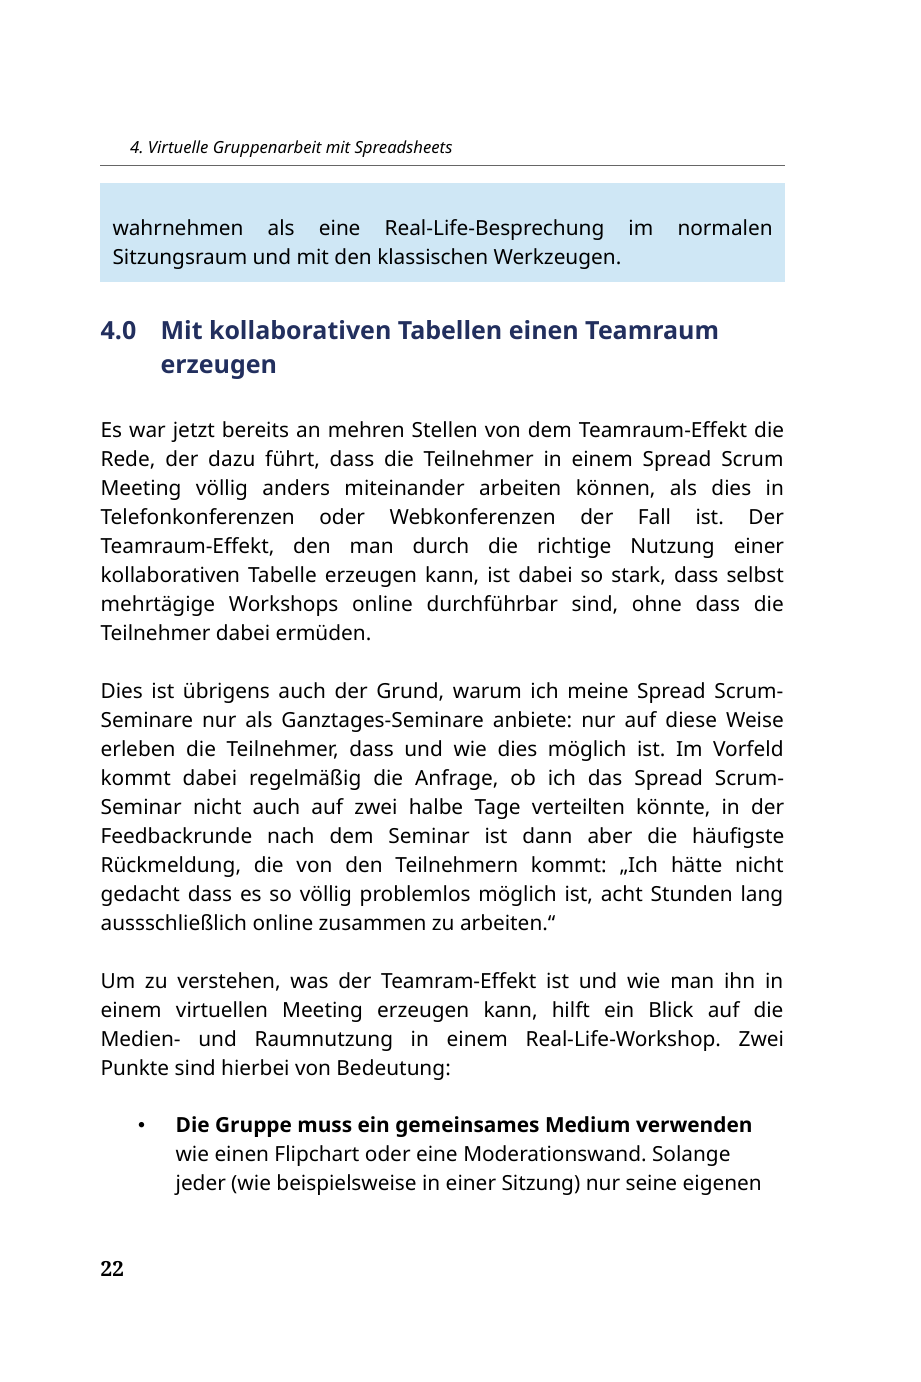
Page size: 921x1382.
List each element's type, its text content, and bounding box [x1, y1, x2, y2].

subtitle Mit kollaborativen Tabellen einen Teamraum erzeugen [100, 312, 785, 381]
text Um zu verstehen, was der Teamram-Effekt ist und wie man ihn in einem virtuellen Meeting erzeugen kann, hilft ein Blick auf die Medien- und Raumnutzung in einem Real-Life-Workshop. Zwei Punkte sind hierbei von Bedeutung: [100, 944, 785, 1081]
text Es war jetzt bereits an mehren Stellen von dem Teamraum-Effekt die Rede, der dazu führt, dass die Teilnehmer in einem Spread Scrum Meeting völlig anders miteinander arbeiten können, als dies in Telefonkonferenzen oder Webkonferenzen der Fall ist. Der Teamraum-Effekt, den man durch die richtige Nutzung einer kollaborativen Tabelle erzeugen kann, ist dabei so stark, dass selbst mehrtägige Workshops online durchführbar sind, ohne dass die Teilnehmer dabei ermüden. [100, 399, 785, 646]
list Die Gruppe muss ein gemeinsames Medium verwenden wie einen Flipchart oder eine Moderationswand. Solange jeder (wie beispielsweise in einer Sitzung) nur seine eigenen [138, 1089, 785, 1197]
text wahrnehmen als eine Real-Life-Besprechung im normalen Sitzungsraum und mit den klassischen Werkzeugen. [112, 195, 773, 270]
text Dies ist übrigens auch der Grund, warum ich meine Spread Scrum-Seminare nur als Ganztages-Seminare anbiete: nur auf diese Weise erleben die Teilnehmer, dass und wie dies möglich ist. Im Vorfeld kommt dabei regelmäßig die Anfrage, ob ich das Spread Scrum-Seminar nicht auch auf zwei halbe Tage verteilten könnte, in der Feedbackrunde nach dem Seminar ist dann aber die häufigste Rückmeldung, die von den Teilnehmern kommt: „Ich hätte nicht gedacht dass es so völlig problemlos möglich ist, acht Stunden lang aussschließlich online zusammen zu arbeiten.“ [100, 654, 785, 936]
